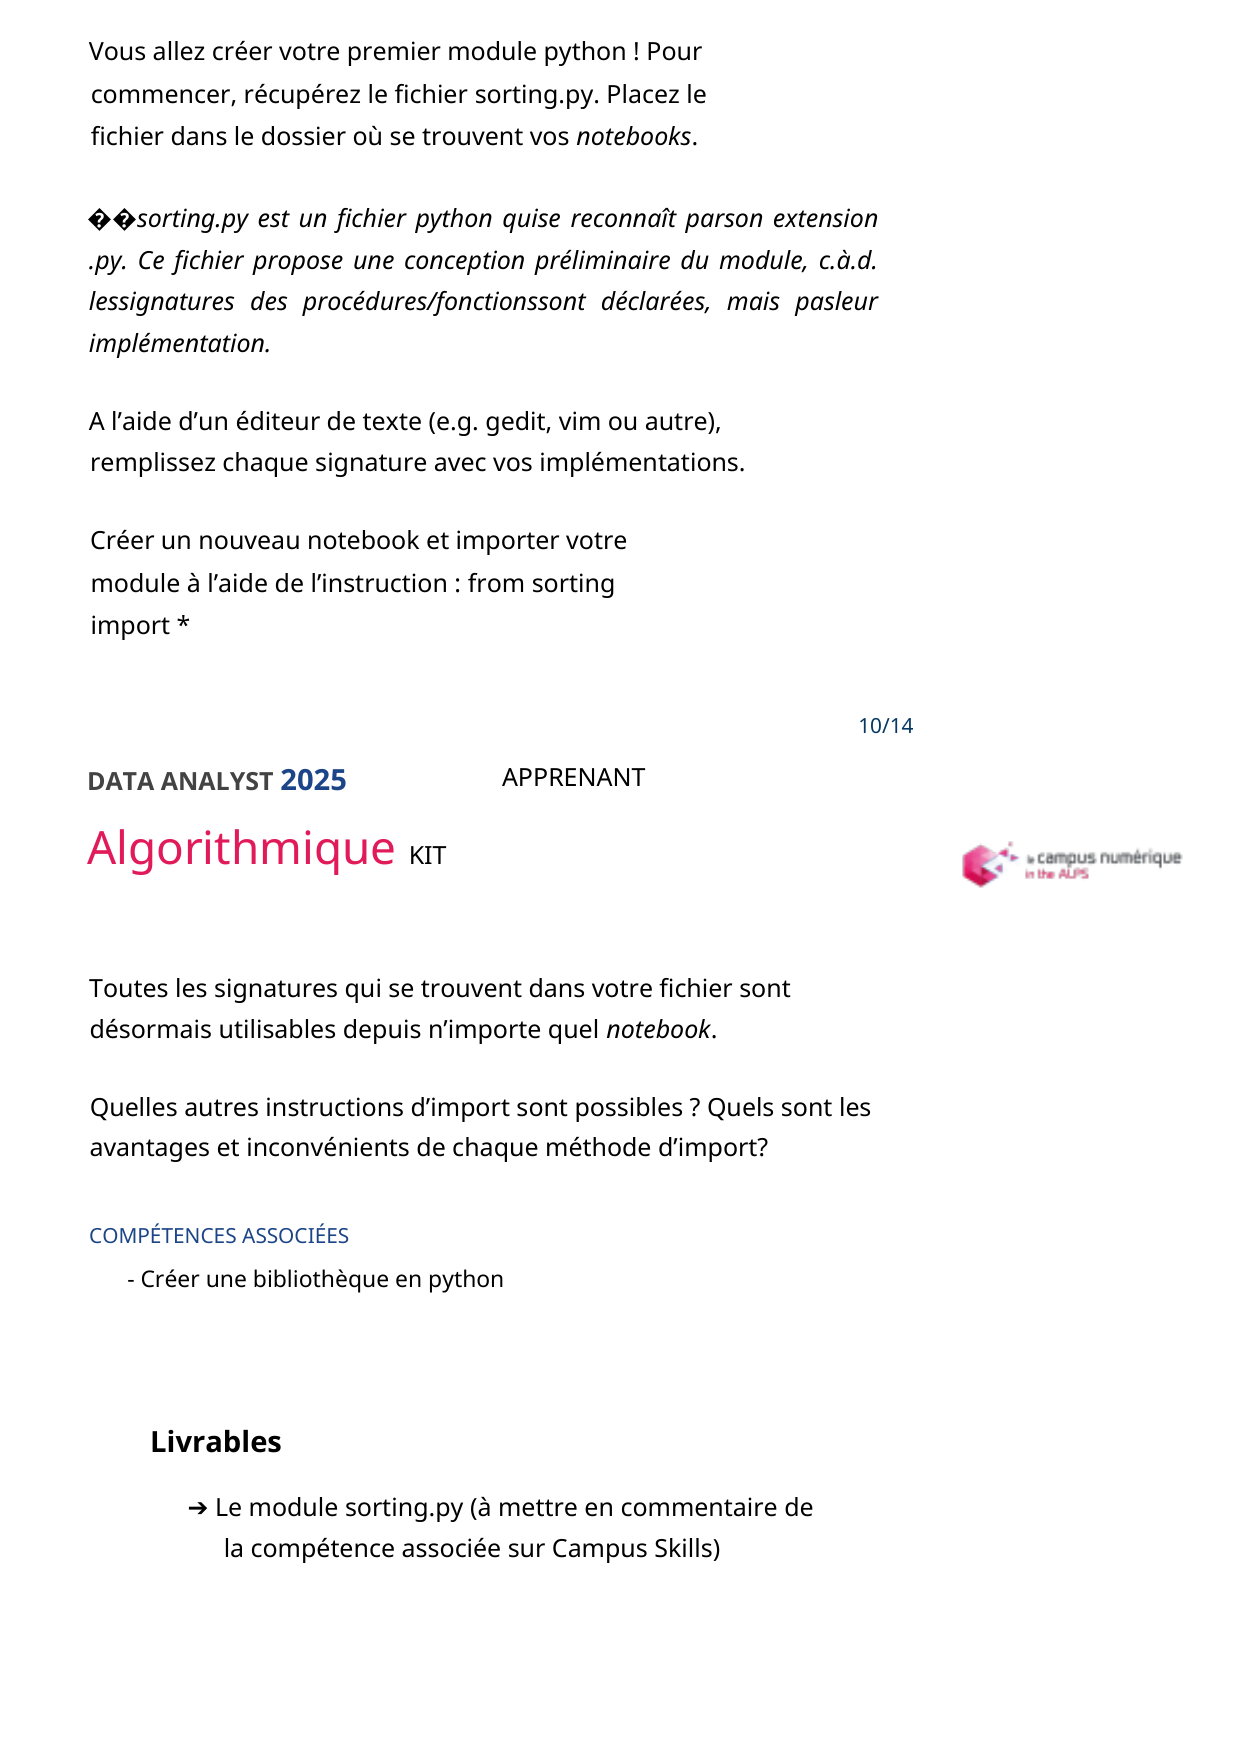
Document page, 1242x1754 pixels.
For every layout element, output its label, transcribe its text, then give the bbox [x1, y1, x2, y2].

text APPRENANT [502, 760, 917, 794]
text ��sorting.py est un fichier python quise reconnaît parson extension .py. Ce fichier propose une conception préliminaire du module, c.à.d. lessignatures des procédures/fonctionssont déclarées, mais pasleur implémentation. [87, 201, 879, 359]
text Vous allez créer votre premier module python ! Pour commencer, récupérez le fichier sorting.py. Placez le fichier dans le dossier où se trouvent vos notebooks. [88, 34, 772, 153]
text Toutes les signatures qui se trouvent dans votre fichier sont désormais utilisables depuis n’importe quel notebook. [89, 971, 917, 1045]
text 10/14 [87, 711, 913, 739]
text Algorithmique KIT [87, 816, 502, 878]
text Quelles autres instructions d’import sont possibles ? Quels sont les avantages et inconvénients de chaque méthode d’import? [89, 1089, 908, 1164]
text Créer un nouveau notebook et importer votre module à l’aide de l’instruction : from sorting import * [90, 523, 696, 642]
picture [955, 840, 1185, 892]
text Livrables [150, 1422, 917, 1461]
text ➔ Le module sorting.py (à mettre en commentaire de la compétence associée sur Campus Skills) [187, 1490, 840, 1565]
text - Créer une bibliothèque en python [127, 1262, 917, 1294]
text COMPÉTENCES ASSOCIÉES [89, 1221, 917, 1249]
text A l’aide d’un éditeur de texte (e.g. gedit, vim ou autre), remplissez chaque signature avec vos implémentations. [88, 404, 840, 478]
text DATA ANALYST 2025 [87, 760, 502, 799]
